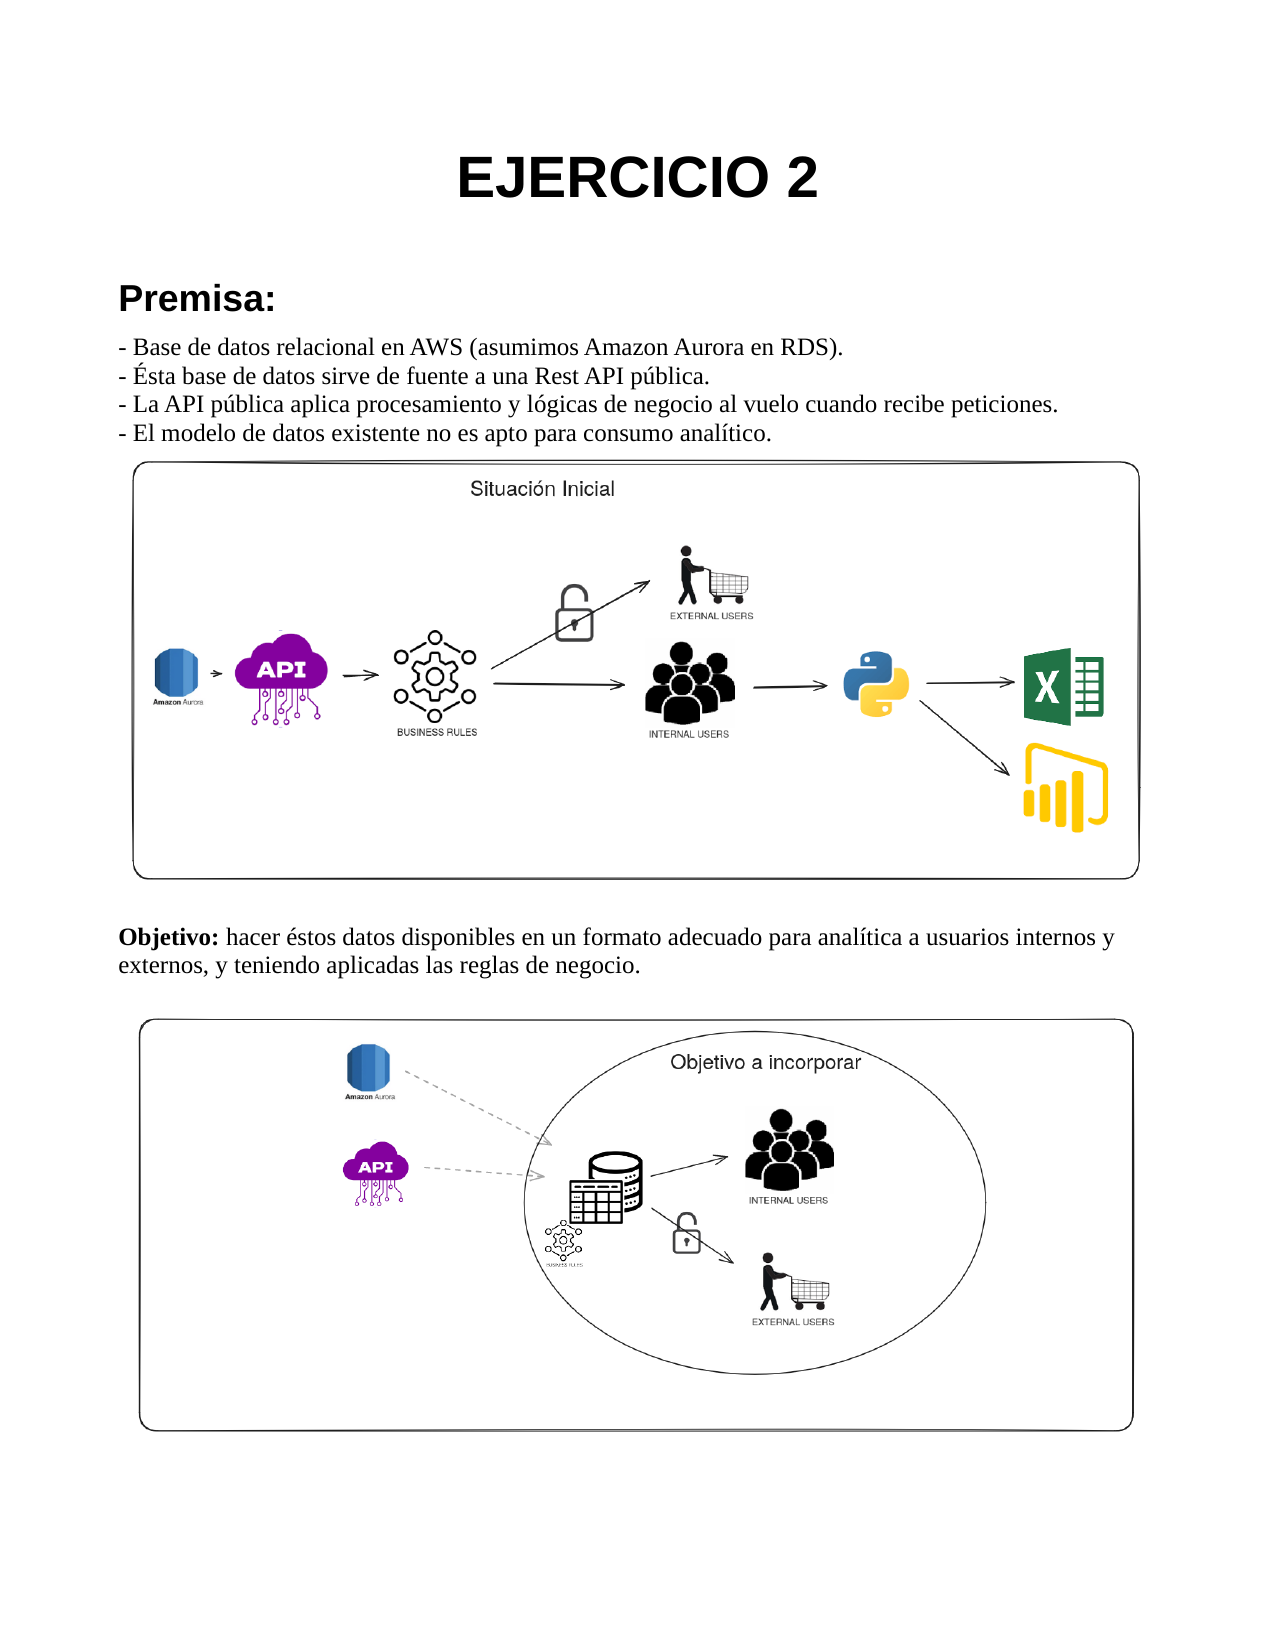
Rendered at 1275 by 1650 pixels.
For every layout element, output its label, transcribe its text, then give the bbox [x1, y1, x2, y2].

text - La API pública aplica procesamiento y lógicas de negocio al vuelo cuando recibe peticiones. [118, 389, 1157, 418]
subtitle Premisa: [118, 276, 1157, 319]
picture [118, 447, 1157, 893]
picture [118, 1007, 1157, 1452]
title EJERCICIO 2 [118, 143, 1157, 210]
text - El modelo de datos existente no es apto para consumo analítico. [118, 418, 1157, 447]
text Objetivo: hacer éstos datos disponibles en un formato adecuado para analítica a usuarios internos y externos, y teniendo aplicadas las reglas de negocio. [118, 922, 1157, 979]
text - Base de datos relacional en AWS (asumimos Amazon Aurora en RDS). [118, 332, 1157, 361]
text - Ésta base de datos sirve de fuente a una Rest API pública. [118, 361, 1157, 389]
